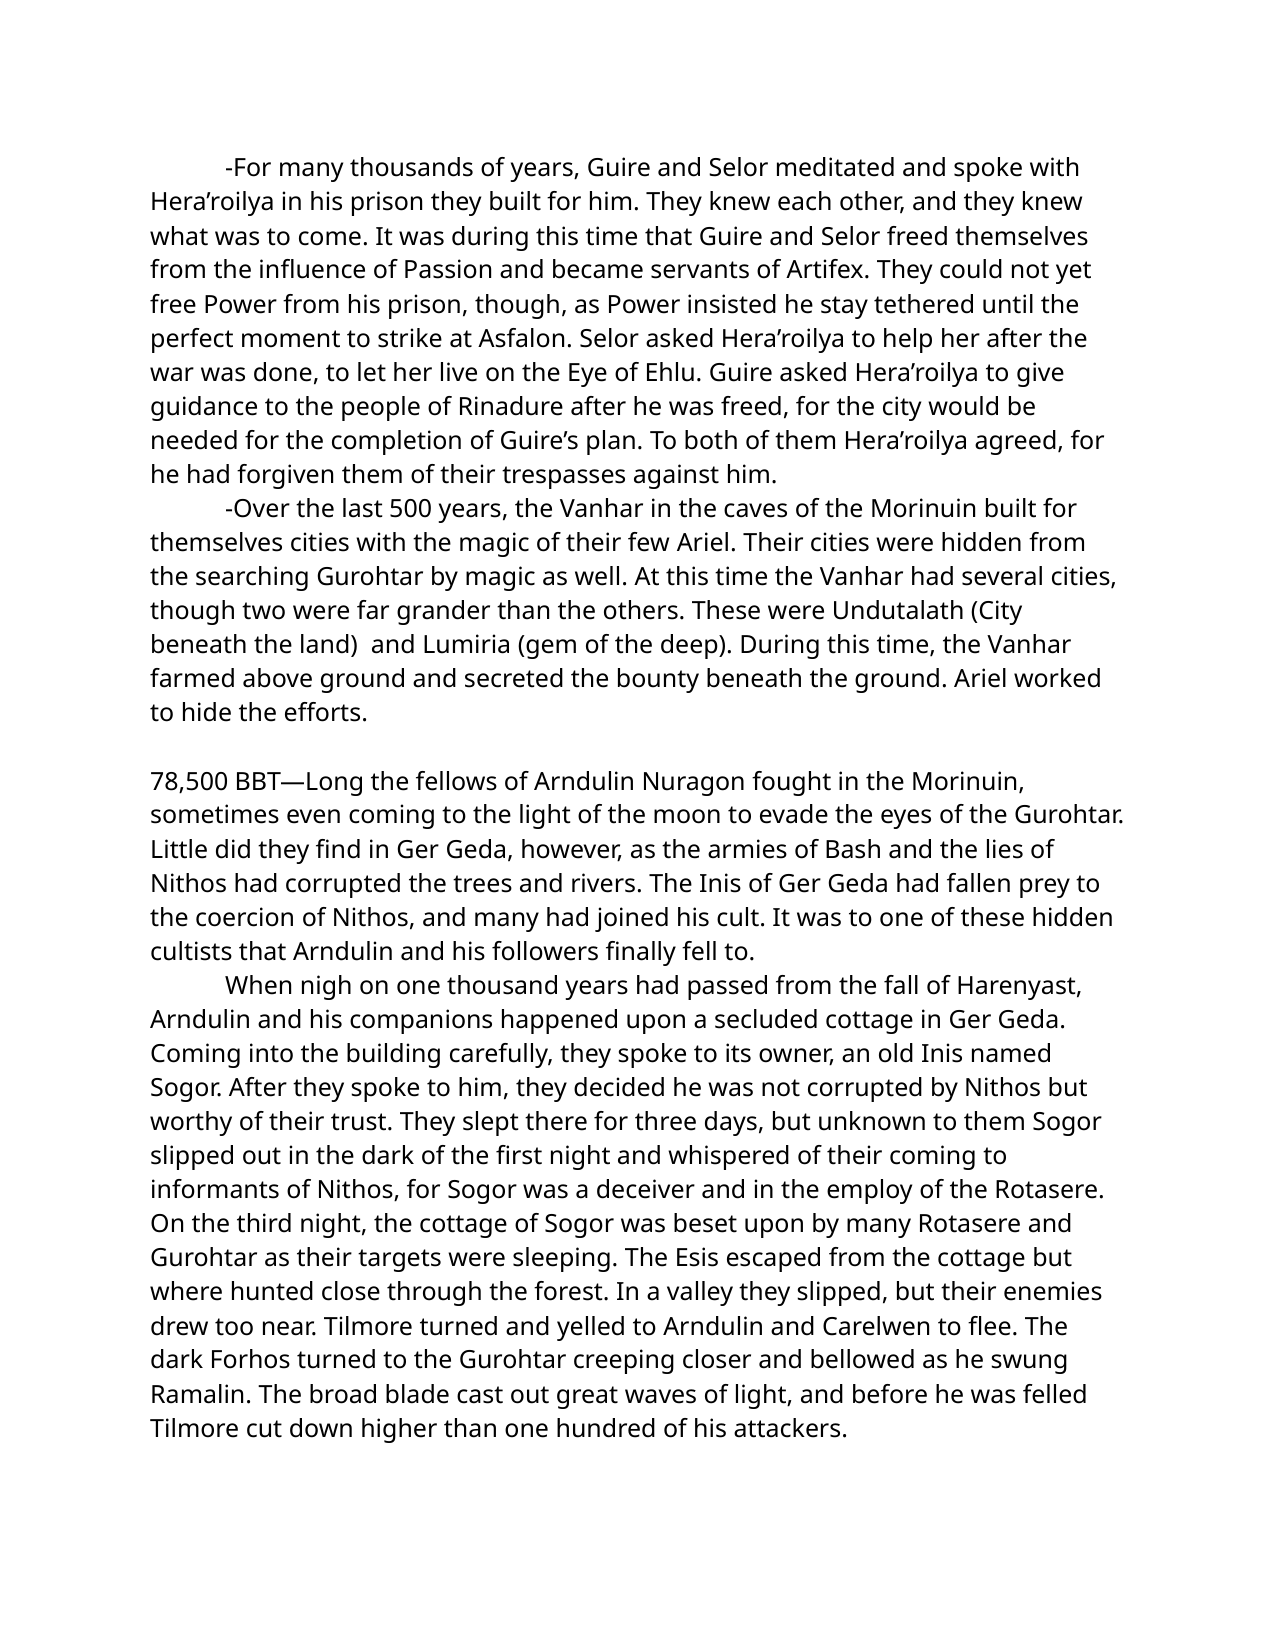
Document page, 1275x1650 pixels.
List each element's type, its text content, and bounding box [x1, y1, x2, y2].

text 78,500 BBT—Long the fellows of Arndulin Nuragon fought in the Morinuin, sometimes even coming to the light of the moon to evade the eyes of the Gurohtar. Little did they find in Ger Geda, however, as the armies of Bash and the lies of Nithos had corrupted the trees and rivers. The Inis of Ger Geda had fallen prey to the coercion of Nithos, and many had joined his cult. It was to one of these hidden cultists that Arndulin and his followers finally fell to. [150, 763, 1125, 967]
text -Over the last 500 years, the Vanhar in the caves of the Morinuin built for themselves cities with the magic of their few Ariel. Their cities were hidden from the searching Gurohtar by magic as well. At this time the Vanhar had several cities, though two were far grander than the others. These were Undutalath (City beneath the land) and Lumiria (gem of the deep). During this time, the Vanhar farmed above ground and secreted the bounty beneath the ground. Ariel worked to hide the efforts. [150, 491, 1125, 729]
text -For many thousands of years, Guire and Selor meditated and spoke with Hera’roilya in his prison they built for him. They knew each other, and they knew what was to come. It was during this time that Guire and Selor freed themselves from the influence of Passion and became servants of Artifex. They could not yet free Power from his prison, though, as Power insisted he stay tethered until the perfect moment to strike at Asfalon. Selor asked Hera’roilya to help her after the war was done, to let her live on the Eye of Ehlu. Guire asked Hera’roilya to give guidance to the people of Rinadure after he was freed, for the city would be needed for the completion of Guire’s plan. To both of them Hera’roilya agreed, for he had forgiven them of their trespasses against him. [150, 150, 1125, 491]
text When nigh on one thousand years had passed from the fall of Harenyast, Arndulin and his companions happened upon a secluded cottage in Ger Geda. Coming into the building carefully, they spoke to its owner, an old Inis named Sogor. After they spoke to him, they decided he was not corrupted by Nithos but worthy of their trust. They slept there for three days, but unknown to them Sogor slipped out in the dark of the first night and whispered of their coming to informants of Nithos, for Sogor was a deceiver and in the employ of the Rotasere. On the third night, the cottage of Sogor was beset upon by many Rotasere and Gurohtar as their targets were sleeping. The Esis escaped from the cottage but where hunted close through the forest. In a valley they slipped, but their enemies drew too near. Tilmore turned and yelled to Arndulin and Carelwen to flee. The dark Forhos turned to the Gurohtar creeping closer and bellowed as he swung Ramalin. The broad blade cast out great waves of light, and before he was felled Tilmore cut down higher than one hundred of his attackers. [150, 967, 1125, 1444]
